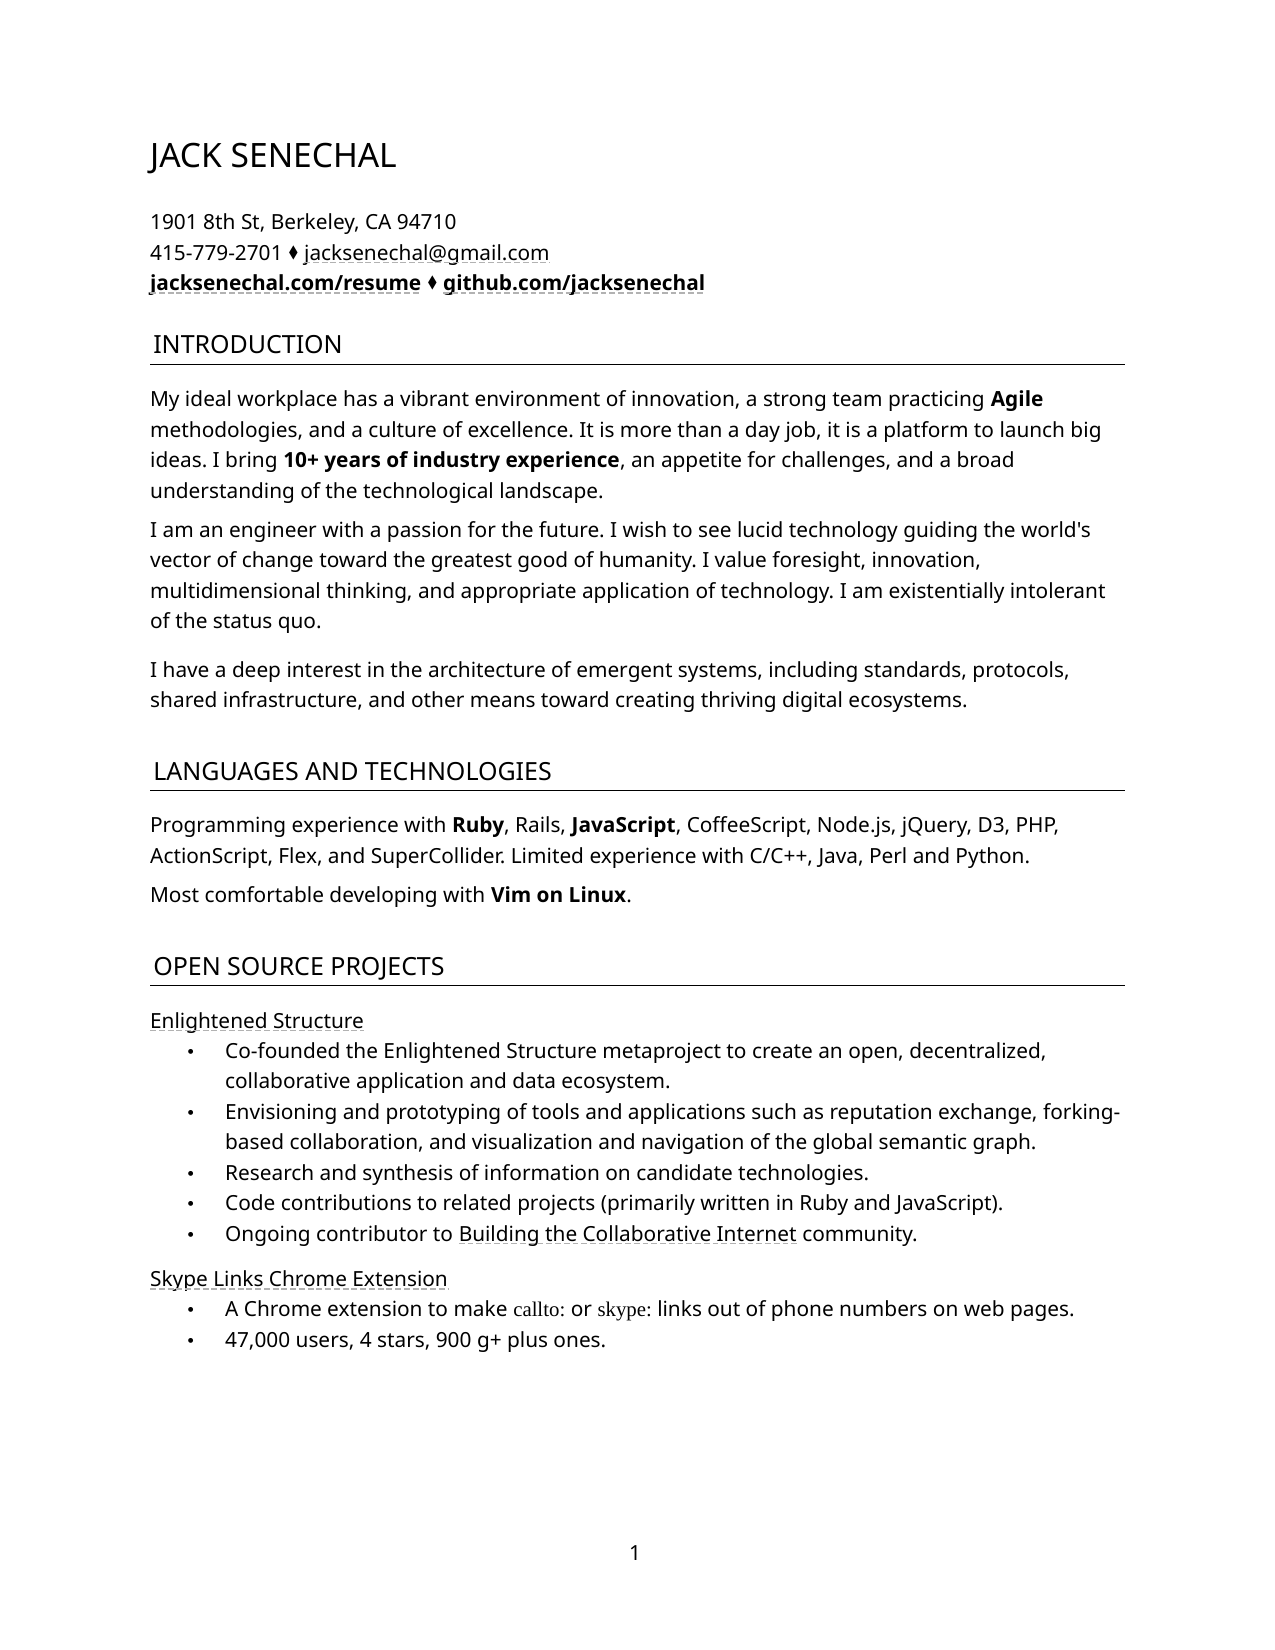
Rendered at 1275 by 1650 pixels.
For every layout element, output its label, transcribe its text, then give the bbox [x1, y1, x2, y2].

text Programming experience with Ruby, Rails, JavaScript, CoffeeScript, Node.js, jQuery, D3, PHP, ActionScript, Flex, and SuperCollider. Limited experience with C/C++, Java, Perl and Python. [150, 811, 1125, 869]
text 1901 8th St, Berkeley, CA 94710 415-779-2701 ⬧ jacksenechal@gmail.com jacksenechal.com/resume ⬧ github.com/jacksenechal [150, 207, 1125, 297]
text Enlightened Structure [150, 1006, 1125, 1034]
list Envisioning and prototyping of tools and applications such as reputation exchange, forking-based collaboration, and visualization and navigation of the global semantic graph. [187, 1097, 1125, 1156]
text Most comfortable developing with Vim on Linux. [150, 880, 1125, 909]
subtitle Jack Senechal [150, 131, 1125, 177]
subtitle Open Source Projects [150, 945, 1125, 985]
text I have a deep interest in the architecture of emergent systems, including standards, protocols, shared infrastructure, and other means toward creating thriving digital ecosystems. [150, 655, 1125, 714]
subtitle Introduction [150, 324, 1125, 364]
list Ongoing contributor to Building the Collaborative Internet community. [187, 1219, 1125, 1247]
list Co-founded the Enlightened Structure metaproject to create an open, decentralized, collaborative application and data ecosystem. [187, 1036, 1125, 1095]
subtitle Languages and Technologies [150, 750, 1125, 790]
list A Chrome extension to make callto: or skype: links out of phone numbers on web pages. [187, 1294, 1125, 1323]
list Code contributions to related projects (primarily written in Ruby and JavaScript). [187, 1188, 1125, 1217]
text My ideal workplace has a vibrant environment of innovation, a strong team practicing Agile methodologies, and a culture of excellence. It is more than a day job, it is a platform to launch big ideas. I bring 10+ years of industry experience, an appetite for challenges, and a broad understanding of the technological landscape. [150, 384, 1125, 504]
text Skype Links Chrome Extension [150, 1264, 1125, 1293]
list 47,000 users, 4 stars, 900 g+ plus ones. [187, 1325, 1125, 1353]
list Research and synthesis of information on candidate technologies. [187, 1158, 1125, 1186]
text I am an engineer with a passion for the future. I wish to see lucid technology guiding the world's vector of change toward the greatest good of humanity. I value foresight, innovation, multidimensional thinking, and appropriate application of technology. I am existentially intolerant of the status quo. [150, 515, 1125, 635]
